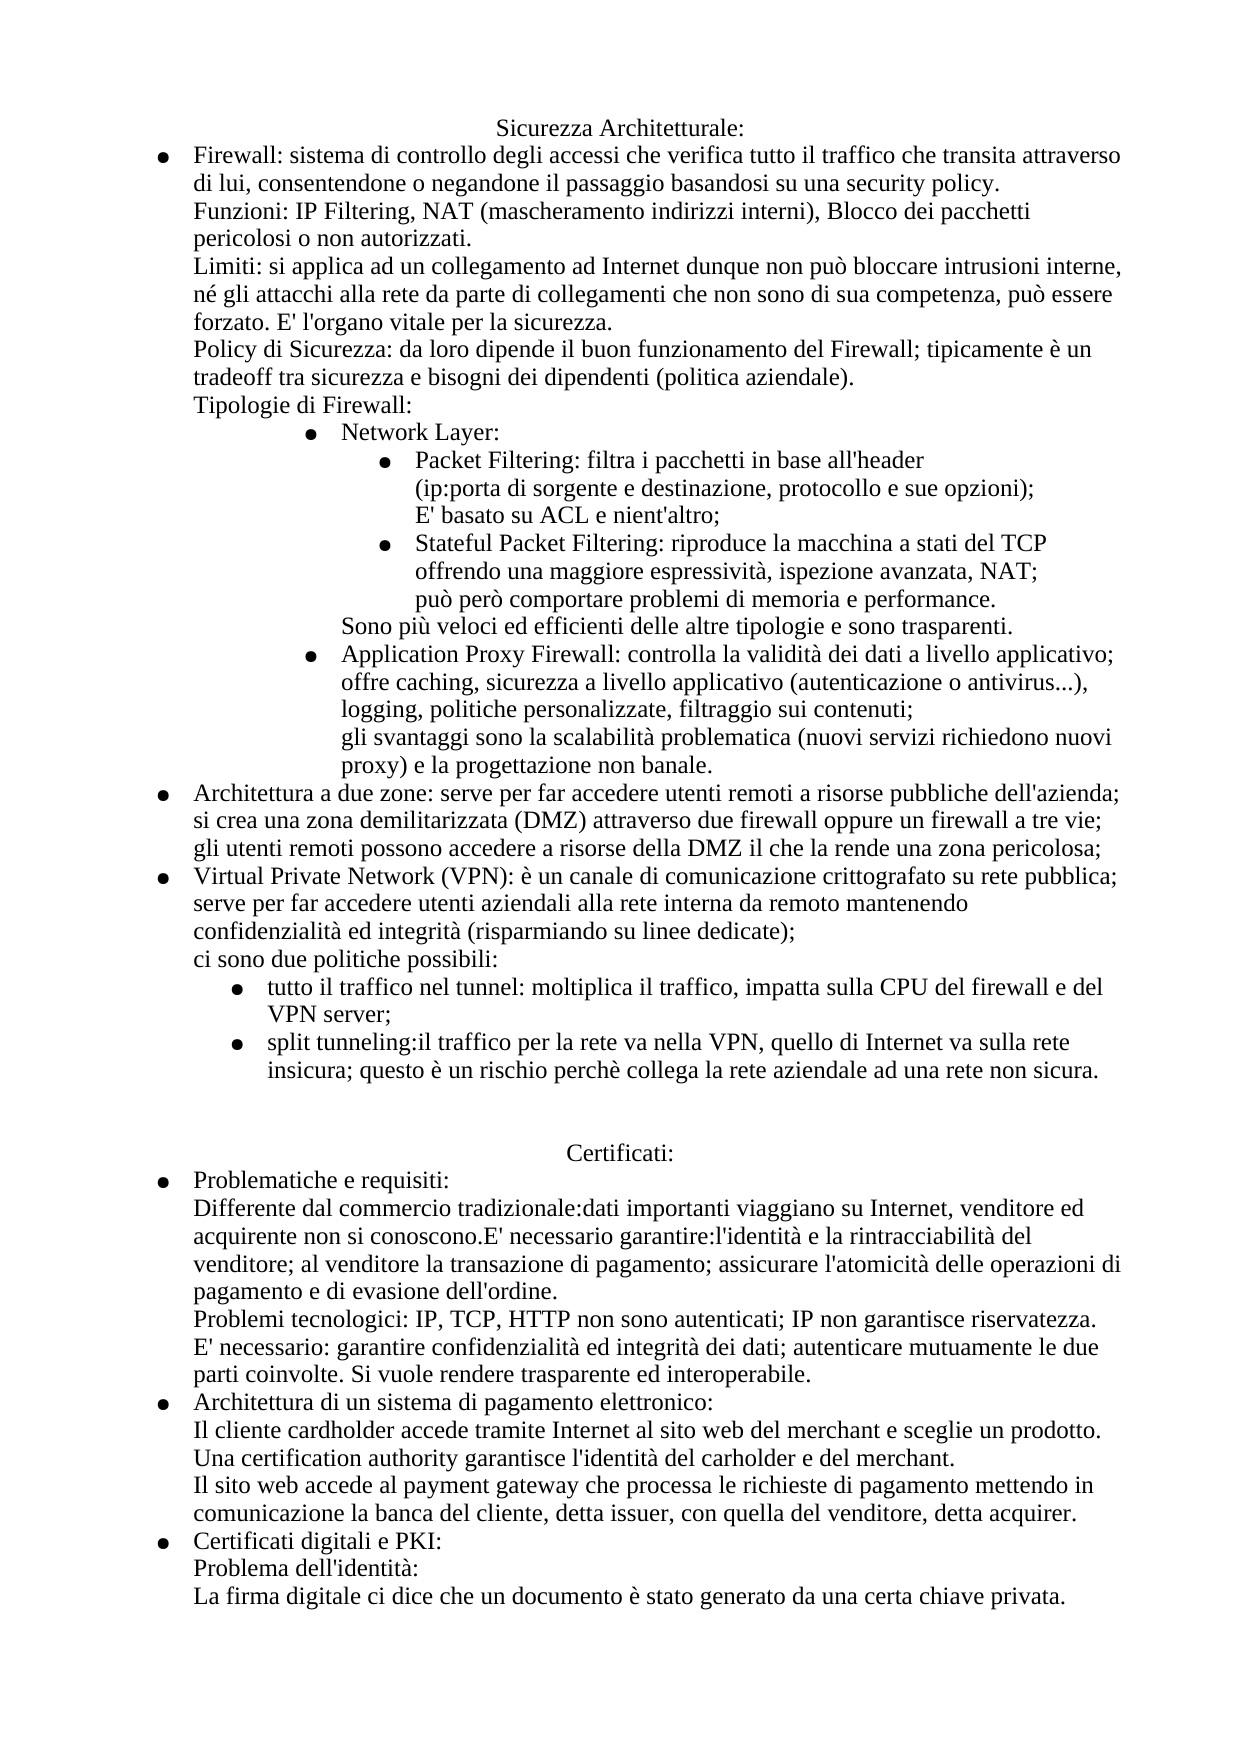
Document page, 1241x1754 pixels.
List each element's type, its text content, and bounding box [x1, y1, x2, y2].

list Sono più veloci ed efficienti delle altre tipologie e sono trasparenti. [303, 612, 1122, 640]
text Sicurezza Architetturale: [118, 114, 1122, 141]
list E' basato su ACL e nient'altro; [377, 502, 1122, 529]
list serve per far accedere utenti aziendali alla rete interna da remoto mantenendo confidenzialità ed integrità (risparmiando su linee dedicate); [156, 889, 1122, 945]
list Packet Filtering: filtra i pacchetti in base all'header [377, 446, 1122, 474]
list Problema dell'identità: [156, 1554, 1122, 1582]
list ci sono due politiche possibili: [156, 945, 1122, 973]
list Problematiche e requisiti: [156, 1167, 1122, 1194]
list split tunneling:il traffico per la rete va nella VPN, quello di Internet va sulla rete insicura; questo è un rischio perchè collega la rete aziendale ad una rete non sicura. [229, 1028, 1122, 1083]
list si crea una zona demilitarizzata (DMZ) attraverso due firewall oppure un firewall a tre vie; [156, 806, 1122, 834]
list E' necessario: garantire confidenzialità ed integrità dei dati; autenticare mutuamente le due parti coinvolte. Si vuole rendere trasparente ed interoperabile. [156, 1333, 1122, 1388]
list La firma digitale ci dice che un documento è stato generato da una certa chiave privata. [156, 1582, 1122, 1610]
list offrendo una maggiore espressività, ispezione avanzata, NAT; [377, 557, 1122, 585]
list offre caching, sicurezza a livello applicativo (autenticazione o antivirus...), logging, politiche personalizzate, filtraggio sui contenuti; [303, 668, 1122, 723]
list (ip:porta di sorgente e destinazione, protocollo e sue opzioni); [377, 474, 1122, 502]
list Architettura di un sistema di pagamento elettronico: [156, 1388, 1122, 1416]
list Certificati digitali e PKI: [156, 1527, 1122, 1554]
list può però comportare problemi di memoria e performance. [377, 585, 1122, 612]
list Policy di Sicurezza: da loro dipende il buon funzionamento del Firewall; tipicamente è un tradeoff tra sicurezza e bisogni dei dipendenti (politica aziendale). [156, 335, 1122, 391]
list Tipologie di Firewall: [156, 391, 1122, 418]
list tutto il traffico nel tunnel: moltiplica il traffico, impatta sulla CPU del firewall e del VPN server; [229, 973, 1122, 1028]
list Funzioni: IP Filtering, NAT (mascheramento indirizzi interni), Blocco dei pacchetti pericolosi o non autorizzati. [156, 197, 1122, 252]
list Architettura a due zone: serve per far accedere utenti remoti a risorse pubbliche dell'azienda; [156, 779, 1122, 806]
list Una certification authority garantisce l'identità del carholder e del merchant. [156, 1444, 1122, 1471]
list Il sito web accede al payment gateway che processa le richieste di pagamento mettendo in comunicazione la banca del cliente, detta issuer, con quella del venditore, detta acquirer. [156, 1471, 1122, 1527]
list Application Proxy Firewall: controlla la validità dei dati a livello applicativo; [303, 640, 1122, 668]
list Problemi tecnologici: IP, TCP, HTTP non sono autenticati; IP non garantisce riservatezza. [156, 1305, 1122, 1333]
list Differente dal commercio tradizionale:dati importanti viaggiano su Internet, venditore ed acquirente non si conoscono.E' necessario garantire:l'identità e la rintracciabilità del venditore; al venditore la transazione di pagamento; assicurare l'atomicità delle operazioni di pagamento e di evasione dell'ordine. [156, 1194, 1122, 1305]
text Certificati: [118, 1139, 1122, 1167]
list Network Layer: [303, 418, 1122, 446]
list Firewall: sistema di controllo degli accessi che verifica tutto il traffico che transita attraverso di lui, consentendone o negandone il passaggio basandosi su una security policy. [156, 141, 1122, 197]
list Limiti: si applica ad un collegamento ad Internet dunque non può bloccare intrusioni interne, né gli attacchi alla rete da parte di collegamenti che non sono di sua competenza, può essere forzato. E' l'organo vitale per la sicurezza. [156, 252, 1122, 335]
list Stateful Packet Filtering: riproduce la macchina a stati del TCP [377, 529, 1122, 557]
list gli svantaggi sono la scalabilità problematica (nuovi servizi richiedono nuovi proxy) e la progettazione non banale. [303, 723, 1122, 779]
list gli utenti remoti possono accedere a risorse della DMZ il che la rende una zona pericolosa; [156, 834, 1122, 862]
list Il cliente cardholder accede tramite Internet al sito web del merchant e sceglie un prodotto. [156, 1416, 1122, 1444]
list Virtual Private Network (VPN): è un canale di comunicazione crittografato su rete pubblica; [156, 862, 1122, 889]
